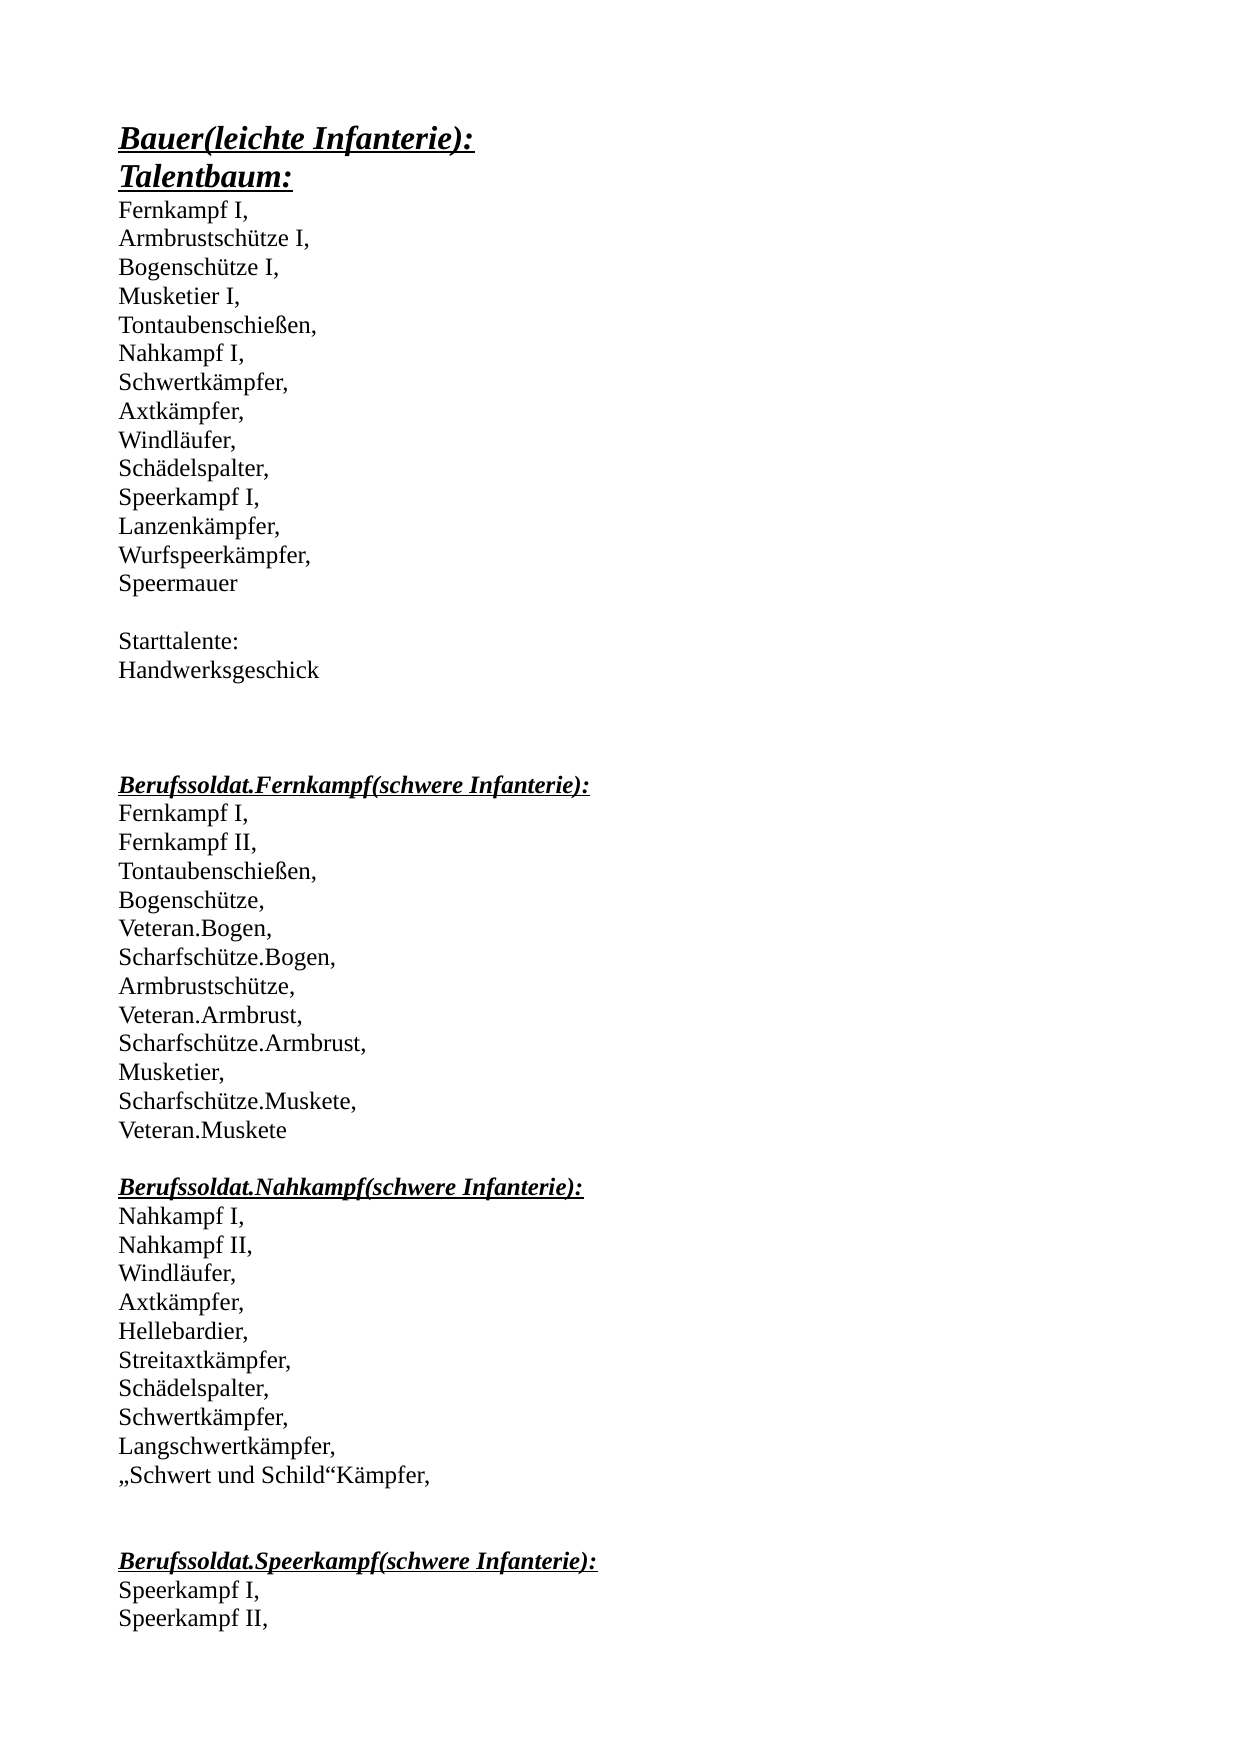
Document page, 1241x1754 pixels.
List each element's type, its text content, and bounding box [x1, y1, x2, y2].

text Schwertkämpfer, [118, 1402, 1122, 1431]
text Veteran.Armbrust, [118, 1000, 1122, 1028]
text Schwertkämpfer, [118, 367, 1122, 396]
text Starttalente: [118, 626, 1122, 655]
text Lanzenkämpfer, [118, 511, 1122, 540]
text Hellebardier, [118, 1316, 1122, 1345]
text Speermauer [118, 568, 1122, 597]
text Tontaubenschießen, [118, 310, 1122, 338]
text Wurfspeerkämpfer, [118, 540, 1122, 568]
text Tontaubenschießen, [118, 856, 1122, 885]
text Axtkämpfer, [118, 1287, 1122, 1316]
text Windläufer, [118, 425, 1122, 453]
text Handwerksgeschick [118, 655, 1122, 683]
text Fernkampf I, [118, 798, 1122, 827]
text Axtkämpfer, [118, 396, 1122, 425]
text Bogenschütze I, [118, 252, 1122, 281]
text Windläufer, [118, 1258, 1122, 1287]
text Nahkampf I, [118, 338, 1122, 367]
text Armbrustschütze I, [118, 223, 1122, 252]
text Armbrustschütze, [118, 971, 1122, 1000]
text Nahkampf I, [118, 1201, 1122, 1230]
text Speerkampf I, [118, 1575, 1122, 1603]
text „Schwert und Schild“Kämpfer, [118, 1460, 1122, 1488]
text Speerkampf II, [118, 1603, 1122, 1632]
text Bogenschütze, [118, 885, 1122, 913]
text Veteran.Bogen, [118, 913, 1122, 942]
text Berufssoldat.Speerkampf(schwere Infanterie): [118, 1546, 1122, 1575]
text Speerkampf I, [118, 482, 1122, 511]
text Berufssoldat.Nahkampf(schwere Infanterie): [118, 1172, 1122, 1201]
text Berufssoldat.Fernkampf(schwere Infanterie): [118, 770, 1122, 798]
text Scharfschütze.Armbrust, [118, 1028, 1122, 1057]
text Scharfschütze.Muskete, [118, 1086, 1122, 1115]
text Schädelspalter, [118, 1373, 1122, 1402]
text Scharfschütze.Bogen, [118, 942, 1122, 971]
text Nahkampf II, [118, 1230, 1122, 1258]
text Fernkampf II, [118, 827, 1122, 856]
text Langschwertkämpfer, [118, 1431, 1122, 1460]
text Musketier I, [118, 281, 1122, 310]
text Musketier, [118, 1057, 1122, 1086]
text Fernkampf I, [118, 195, 1122, 223]
text Bauer(leichte Infanterie): [118, 118, 1122, 156]
text Veteran.Muskete [118, 1115, 1122, 1143]
text Streitaxtkämpfer, [118, 1345, 1122, 1373]
text Schädelspalter, [118, 453, 1122, 482]
text Talentbaum: [118, 156, 1122, 195]
